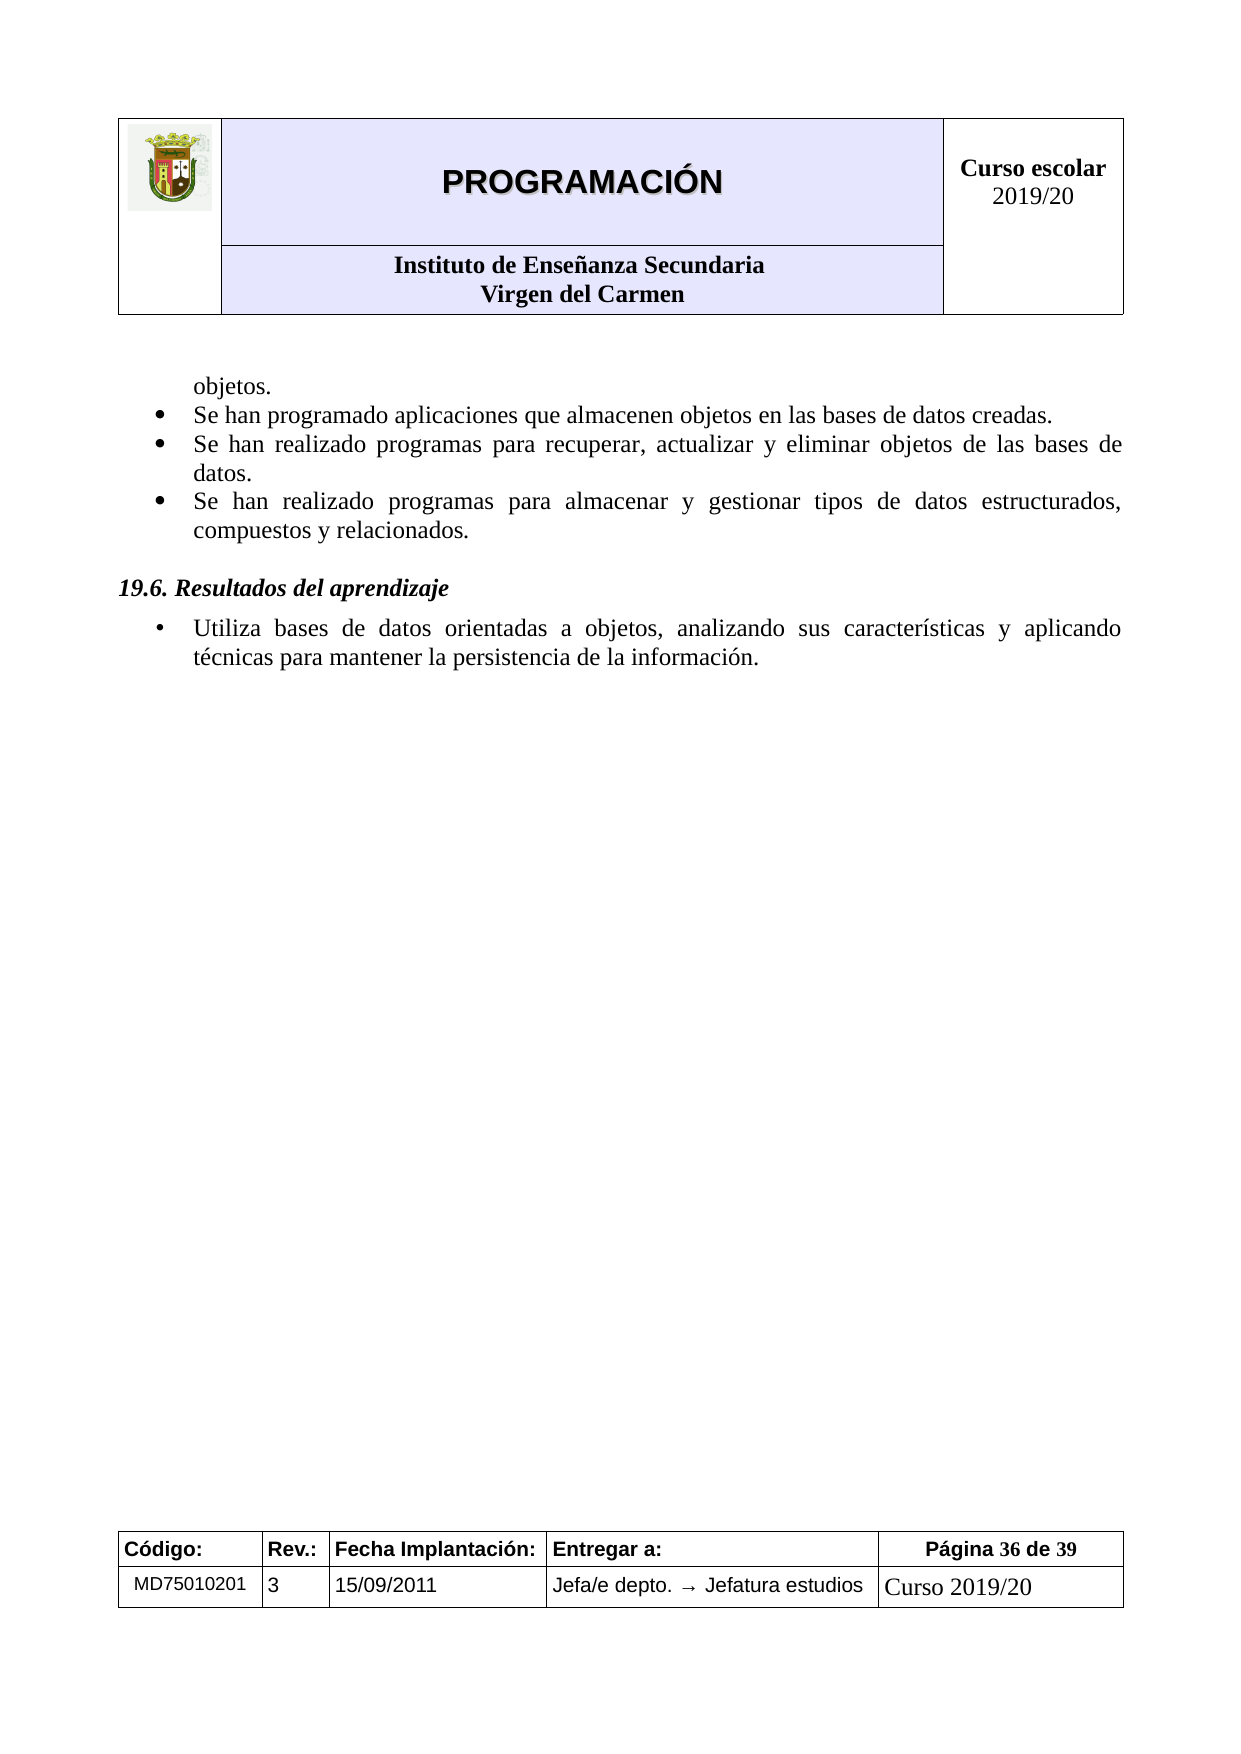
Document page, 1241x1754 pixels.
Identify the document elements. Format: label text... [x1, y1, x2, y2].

picture [127, 124, 213, 211]
list Utiliza bases de datos orientadas a objetos, analizando sus características y aplicando técnicas para mantener la persistencia de la información. [156, 613, 1122, 671]
list Se han programado aplicaciones que almacenen objetos en las bases de datos creadas. [156, 400, 1122, 429]
list objetos. [156, 371, 1122, 400]
subtitle Resultados del aprendizaje [118, 573, 1122, 601]
list Se han realizado programas para recuperar, actualizar y eliminar objetos de las bases de datos. [156, 429, 1122, 486]
list Se han realizado programas para almacenar y gestionar tipos de datos estructurados, compuestos y relacionados. [156, 486, 1122, 544]
